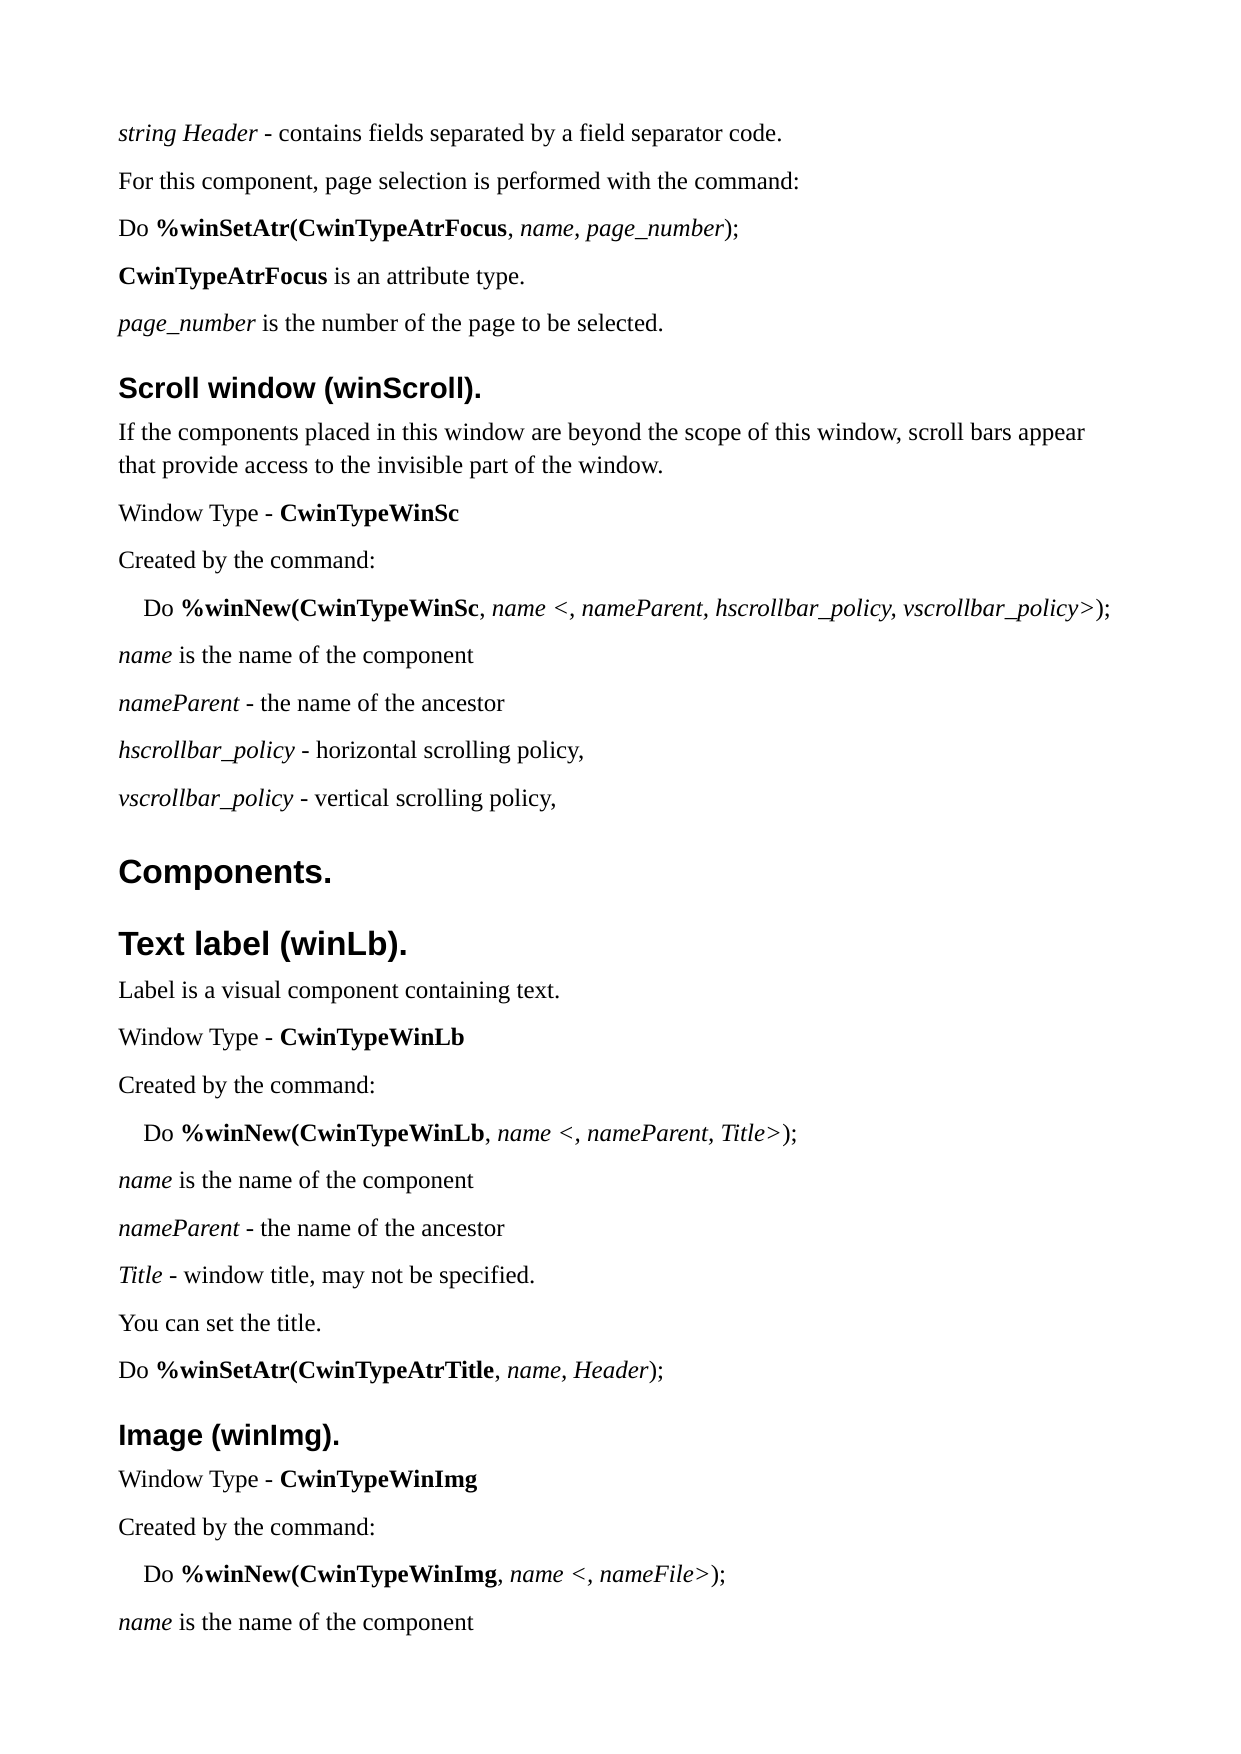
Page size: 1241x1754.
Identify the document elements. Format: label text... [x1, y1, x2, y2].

subtitle Components. [118, 852, 1122, 890]
text nameParent - the name of the ancestor [118, 688, 1122, 717]
text If the components placed in this window are beyond the scope of this window, scroll bars appear that provide access to the invisible part of the window. [118, 417, 1122, 479]
text Do %winSetAtr(CwinTypeAtrTitle, name, Header); [118, 1356, 1122, 1384]
text You can set the title. [118, 1308, 1122, 1337]
subtitle Text label (winLb). [118, 924, 1122, 962]
text vscrollbar_policy - vertical scrolling policy, [118, 783, 1122, 812]
text string Header - contains fields separated by a field separator code. [118, 118, 1122, 147]
text Do %winNew(CwinTypeWinLb, name <, nameParent, Title>); [118, 1118, 1122, 1146]
text name is the name of the component [118, 640, 1122, 669]
subtitle Image (winImg). [118, 1418, 1122, 1452]
text Window Type - CwinTypeWinImg [118, 1464, 1122, 1493]
text For this component, page selection is performed with the command: [118, 166, 1122, 194]
text Do %winNew(CwinTypeWinSc, name <, nameParent, hscrollbar_policy, vscrollbar_policy>); [118, 593, 1122, 622]
subtitle Scroll window (winScroll). [118, 371, 1122, 404]
text page_number is the number of the page to be selected. [118, 308, 1122, 337]
text Created by the command: [118, 1512, 1122, 1540]
text Title - window title, may not be specified. [118, 1260, 1122, 1289]
text Created by the command: [118, 545, 1122, 574]
text Do %winNew(CwinTypeWinImg, name <, nameFile>); [118, 1559, 1122, 1588]
text CwinTypeAtrFocus is an attribute type. [118, 261, 1122, 290]
text Window Type - CwinTypeWinSc [118, 498, 1122, 526]
text name is the name of the component [118, 1607, 1122, 1636]
text nameParent - the name of the ancestor [118, 1213, 1122, 1242]
text hscrollbar_policy - horizontal scrolling policy, [118, 736, 1122, 764]
text Window Type - CwinTypeWinLb [118, 1022, 1122, 1051]
text Do %winSetAtr(CwinTypeAtrFocus, name, page_number); [118, 213, 1122, 242]
text name is the name of the component [118, 1165, 1122, 1194]
text Label is a visual component containing text. [118, 975, 1122, 1003]
text Created by the command: [118, 1070, 1122, 1099]
